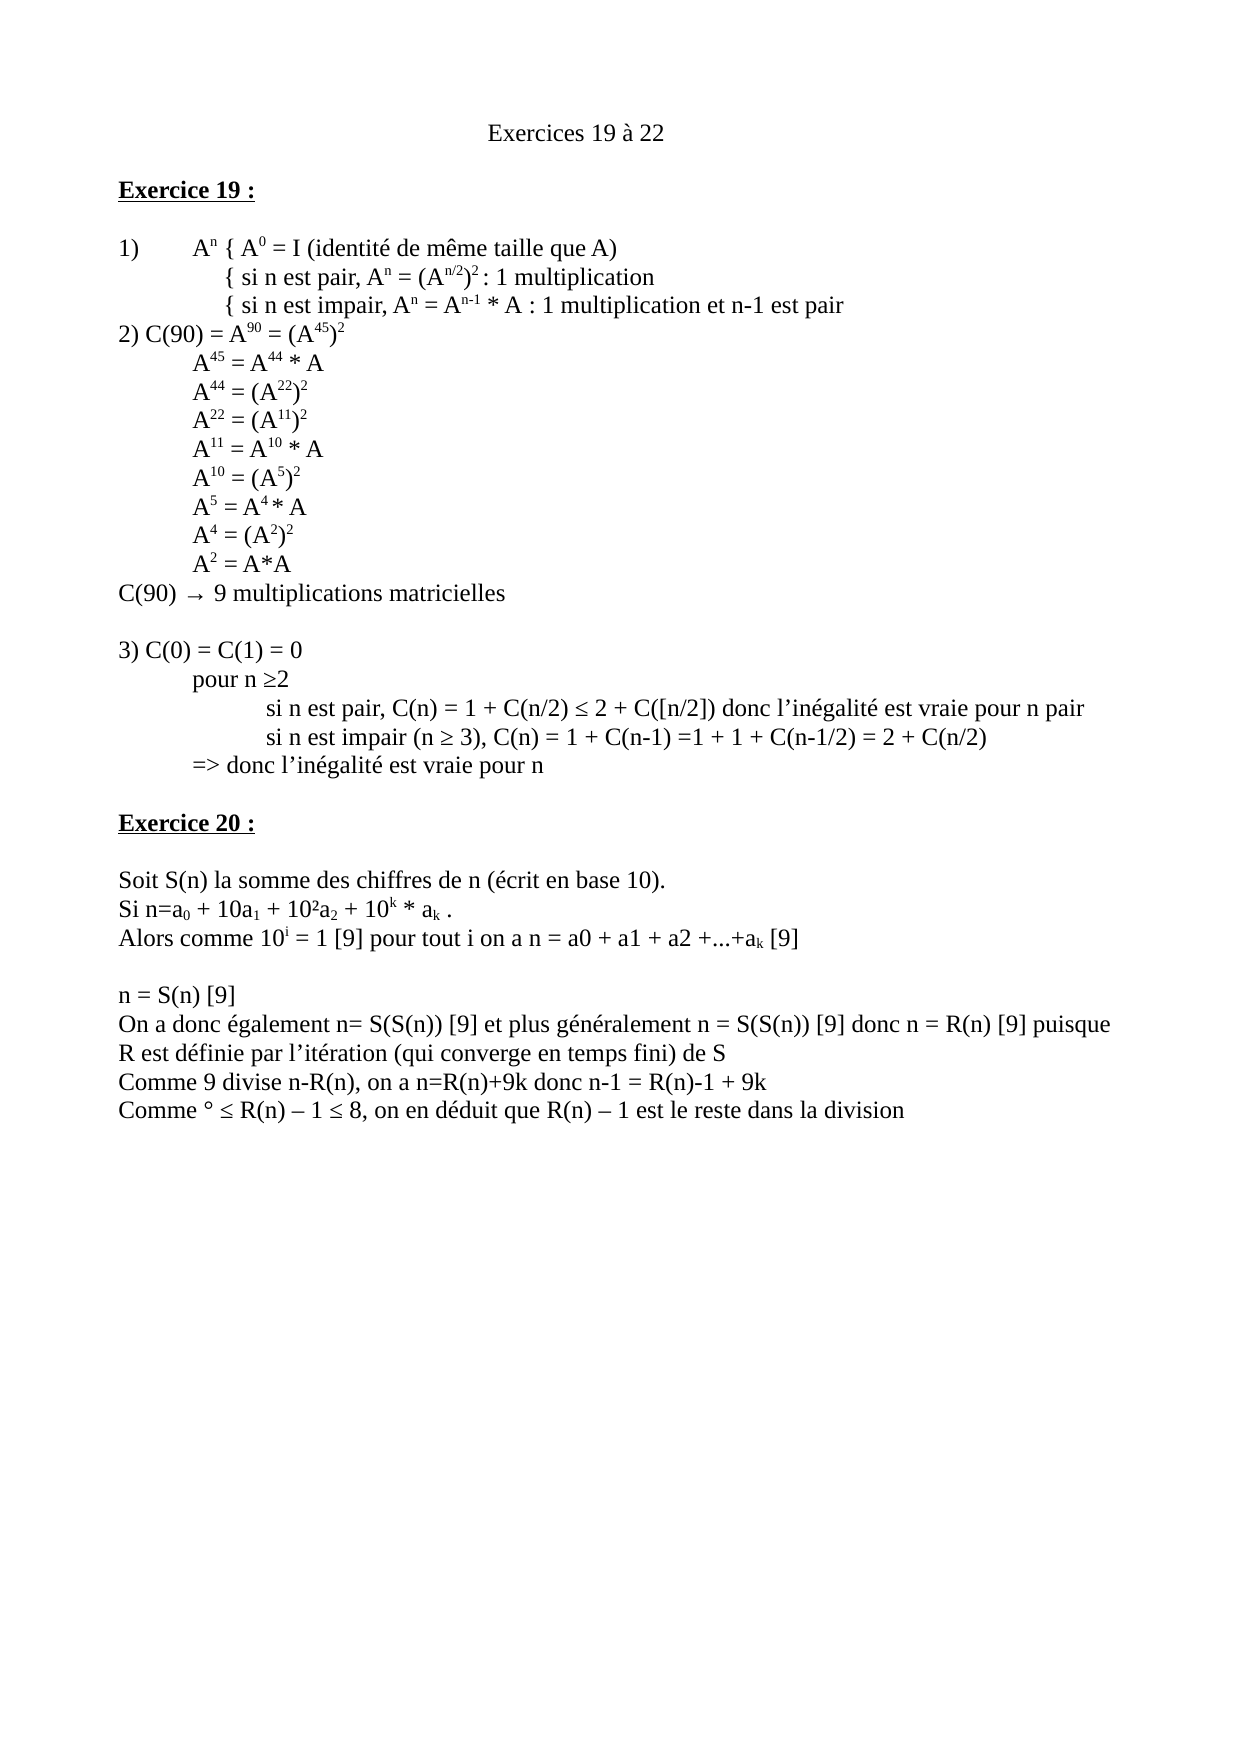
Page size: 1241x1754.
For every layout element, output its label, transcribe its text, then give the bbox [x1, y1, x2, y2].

text Exercice 20 : [118, 808, 1122, 837]
text Soit S(n) la somme des chiffres de n (écrit en base 10). [118, 866, 1122, 894]
text 1) An { A0 = I (identité de même taille que A) [118, 233, 1122, 262]
text { si n est pair, An = (An/2)2 : 1 multiplication [118, 262, 1122, 291]
text si n est impair (n ≥ 3), C(n) = 1 + C(n-1) =1 + 1 + C(n-1/2) = 2 + C(n/2) [118, 722, 1122, 751]
text { si n est impair, An = An-1 * A : 1 multiplication et n-1 est pair [118, 291, 1122, 319]
text Comme ° ≤ R(n) – 1 ≤ 8, on en déduit que R(n) – 1 est le reste dans la division [118, 1096, 1122, 1124]
text n = S(n) [9] [118, 981, 1122, 1009]
text A5 = A4 * A [118, 492, 1122, 521]
text A11 = A10 * A [118, 434, 1122, 463]
text si n est pair, C(n) = 1 + C(n/2) ≤ 2 + C([n/2]) donc l’inégalité est vraie pour n pair [118, 693, 1122, 722]
text A45 = A44 * A [118, 348, 1122, 377]
text A10 = (A5)2 [118, 463, 1122, 492]
text A4 = (A2)2 [118, 521, 1122, 549]
text Exercices 19 à 22 [118, 118, 1122, 147]
text 3) C(0) = C(1) = 0 [118, 636, 1122, 664]
text A22 = (A11)2 [118, 406, 1122, 434]
text Exercice 19 : [118, 176, 1122, 204]
text A44 = (A22)2 [118, 377, 1122, 406]
text Si n=a0 + 10a1 + 10²a2 + 10k * ak . [118, 894, 1122, 923]
text On a donc également n= S(S(n)) [9] et plus généralement n = S(S(n)) [9] donc n = R(n) [9] puisque R est définie par l’itération (qui converge en temps fini) de S [118, 1009, 1122, 1067]
text => donc l’inégalité est vraie pour n [118, 751, 1122, 779]
text Alors comme 10i = 1 [9] pour tout i on a n = a0 + a1 + a2 +...+ak [9] [118, 923, 1122, 952]
text pour n ≥2 [118, 664, 1122, 693]
text Comme 9 divise n-R(n), on a n=R(n)+9k donc n-1 = R(n)-1 + 9k [118, 1067, 1122, 1096]
text A2 = A*A [118, 549, 1122, 578]
text 2) C(90) = A90 = (A45)2 [118, 319, 1122, 348]
text C(90) → 9 multiplications matricielles [118, 578, 1122, 607]
